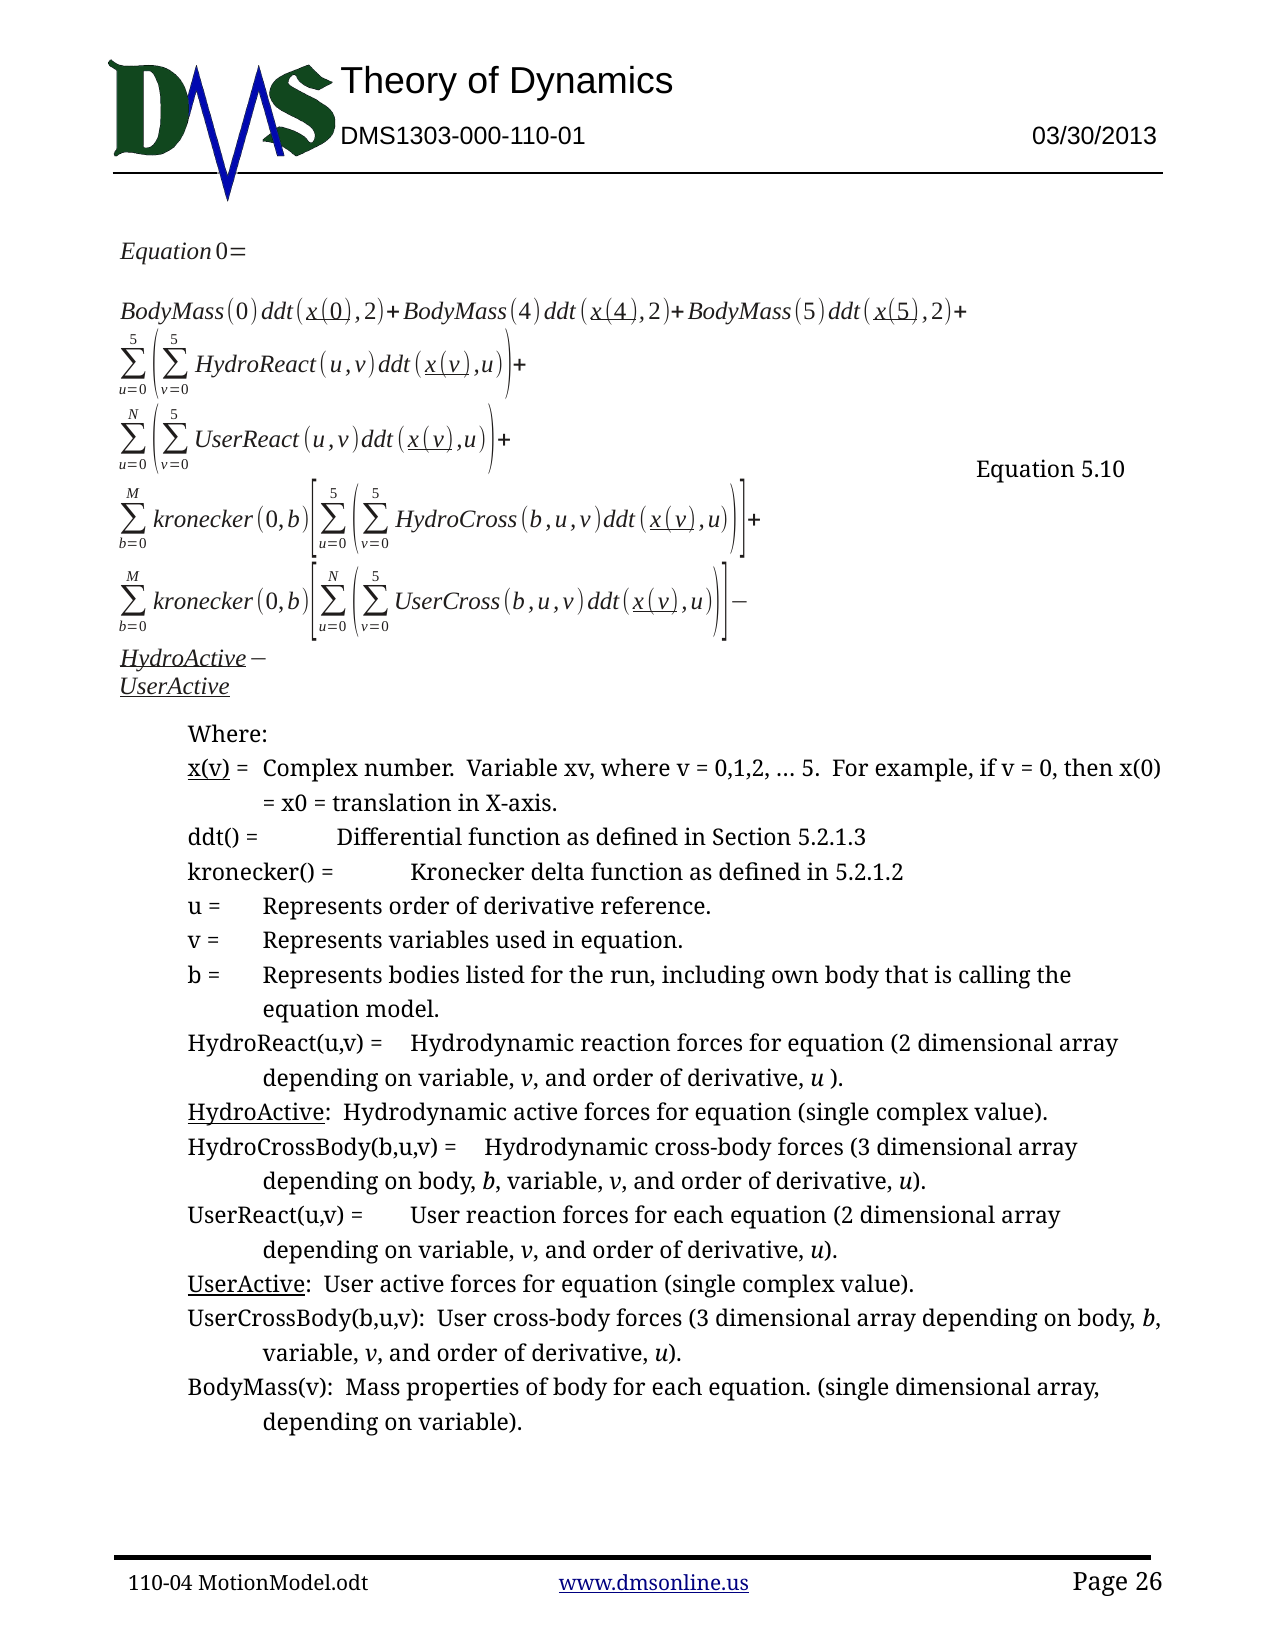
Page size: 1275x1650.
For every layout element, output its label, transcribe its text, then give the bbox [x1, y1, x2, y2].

text UserCrossBody(b,u,v): User cross-body forces (3 dimensional array depending on body, b, variable, v, and order of derivative, u). [187, 1302, 1162, 1368]
text BodyMass(v): Mass properties of body for each equation. (single dimensional array, depending on variable). [187, 1371, 1162, 1437]
text kronecker() = Kronecker delta function as defined in 5.2.1.2 [187, 855, 1162, 887]
text b = Represents bodies listed for the run, including own body that is calling the equation model. [187, 958, 1162, 1024]
text UserActive: User active forces for equation (single complex value). [187, 1268, 1162, 1299]
text HydroActive: Hydrodynamic active forces for equation (single complex value). [187, 1096, 1162, 1127]
picture [105, 56, 338, 204]
text HydroReact(u,v) = Hydrodynamic reaction forces for equation (2 dimensional array depending on variable, v, and order of derivative, u ). [187, 1027, 1162, 1093]
text HydroCrossBody(b,u,v) = Hydrodynamic cross-body forces (3 dimensional array depending on body, b, variable, v, and order of derivative, u). [187, 1130, 1162, 1196]
text ddt() = Differential function as defined in Section 5.2.1.3 [187, 821, 1162, 852]
text x(v) = Complex number. Variable xv, where v = 0,1,2, … 5. For example, if v = 0, then x(0) = x0 = translation in X-axis. [187, 752, 1162, 818]
text UserReact(u,v) = User reaction forces for each equation (2 dimensional array depending on variable, v, and order of derivative, u). [187, 1199, 1162, 1265]
text v = Represents variables used in equation. [187, 924, 1162, 955]
text u = Represents order of derivative reference. [187, 890, 1162, 921]
text Where: [187, 718, 1162, 749]
text Equation 5.10 [112, 238, 1162, 700]
